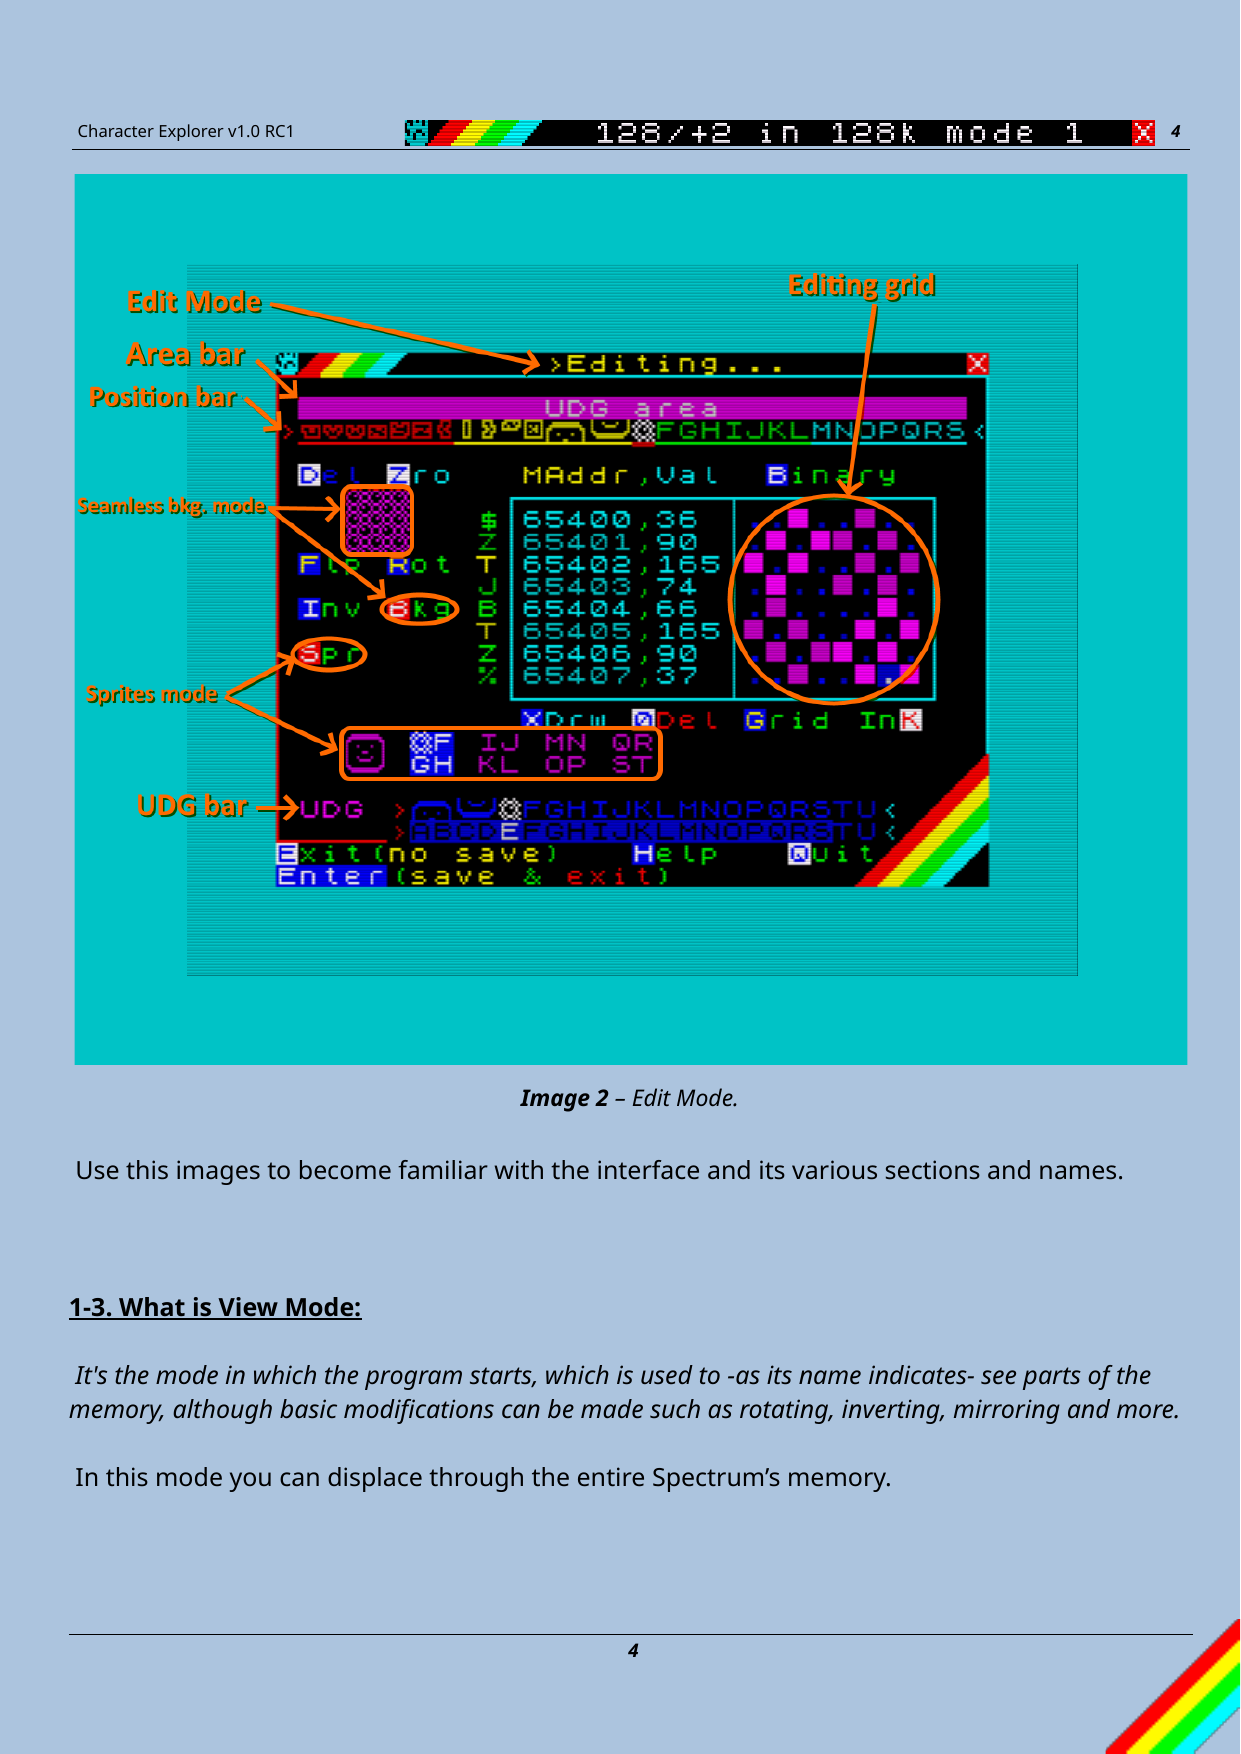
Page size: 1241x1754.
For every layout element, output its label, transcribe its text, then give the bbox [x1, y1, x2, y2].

table_cell Image 2 – Edit Mode. [69, 1076, 1193, 1119]
picture [74, 174, 1188, 1065]
text Use this images to become familiar with the interface and its various sections and names. [69, 1153, 1193, 1187]
text It's the mode in which the program starts, which is used to -as its name indicates- see parts of the memory, although basic modifications can be made such as rotating, inverting, mirroring and more. [69, 1357, 1193, 1425]
picture [1105, 1619, 1241, 1754]
text In this mode you can displace through the entire Spectrum’s memory. [69, 1459, 1193, 1493]
table_header [69, 169, 1193, 1076]
text 1-3. What is View Mode: [69, 1289, 1193, 1323]
picture [404, 120, 1155, 146]
